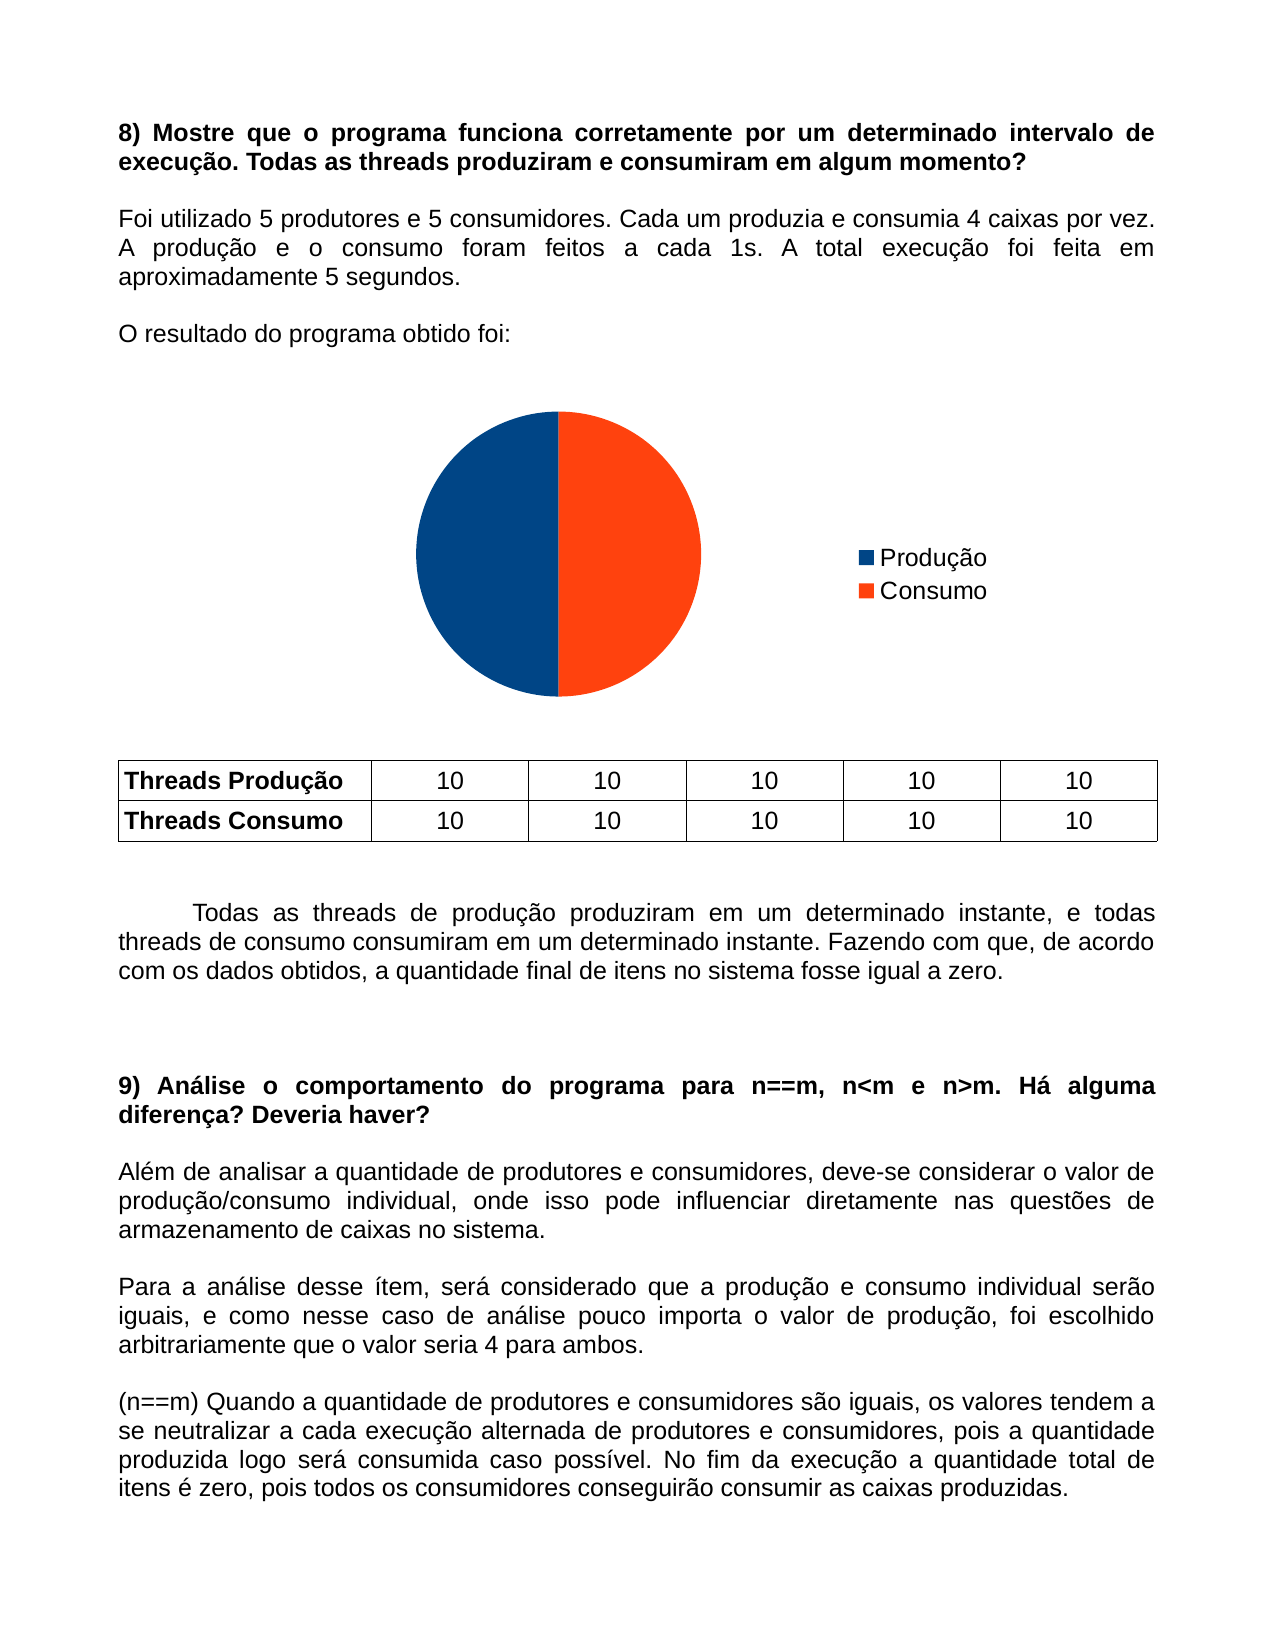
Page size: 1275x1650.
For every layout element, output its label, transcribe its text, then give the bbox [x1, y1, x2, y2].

text Para a análise desse ítem, será considerado que a produção e consumo individual serão iguais, e como nesse caso de análise pouco importa o valor de produção, foi escolhido arbitrariamente que o valor seria 4 para ambos. [118, 1272, 1157, 1358]
table_header 10 [372, 761, 528, 800]
table_header 10 [687, 761, 843, 800]
table_cell 10 [844, 801, 1000, 841]
table_header Threads Produção [119, 761, 371, 800]
text Além de analisar a quantidade de produtores e consumidores, deve-se considerar o valor de produção/consumo individual, onde isso pode influenciar diretamente nas questões de armazenamento de caixas no sistema. [118, 1157, 1157, 1243]
table_header 10 [1001, 761, 1157, 800]
text Foi utilizado 5 produtores e 5 consumidores. Cada um produzia e consumia 4 caixas por vez. A produção e o consumo foram feitos a cada 1s. A total execução foi feita em aproximadamente 5 segundos. [118, 204, 1157, 291]
text 9) Análise o comportamento do programa para n==m, n<m e n>m. Há alguma diferença? Deveria haver? [118, 1071, 1157, 1128]
text (n==m) Quando a quantidade de produtores e consumidores são iguais, os valores tendem a se neutralizar a cada execução alternada de produtores e consumidores, pois a quantidade produzida logo será consumida caso possível. No fim da execução a quantidade total de itens é zero, pois todos os consumidores conseguirão consumir as caixas produzidas. [118, 1387, 1157, 1502]
table_cell 10 [687, 801, 843, 841]
table_cell 10 [1001, 801, 1157, 841]
table_cell Threads Consumo [119, 801, 371, 841]
table_header 10 [529, 761, 686, 800]
text 8) Mostre que o programa funciona corretamente por um determinado intervalo de execução. Todas as threads produziram e consumiram em algum momento? [118, 118, 1157, 176]
table_cell 10 [372, 801, 528, 841]
text Todas as threads de produção produziram em um determinado instante, e todas threads de consumo consumiram em um determinado instante. Fazendo com que, de acordo com os dados obtidos, a quantidade final de itens no sistema fosse igual a zero. [118, 898, 1157, 984]
text O resultado do programa obtido foi: [118, 319, 1157, 348]
table_cell 10 [529, 801, 686, 841]
table_header 10 [844, 761, 1000, 800]
